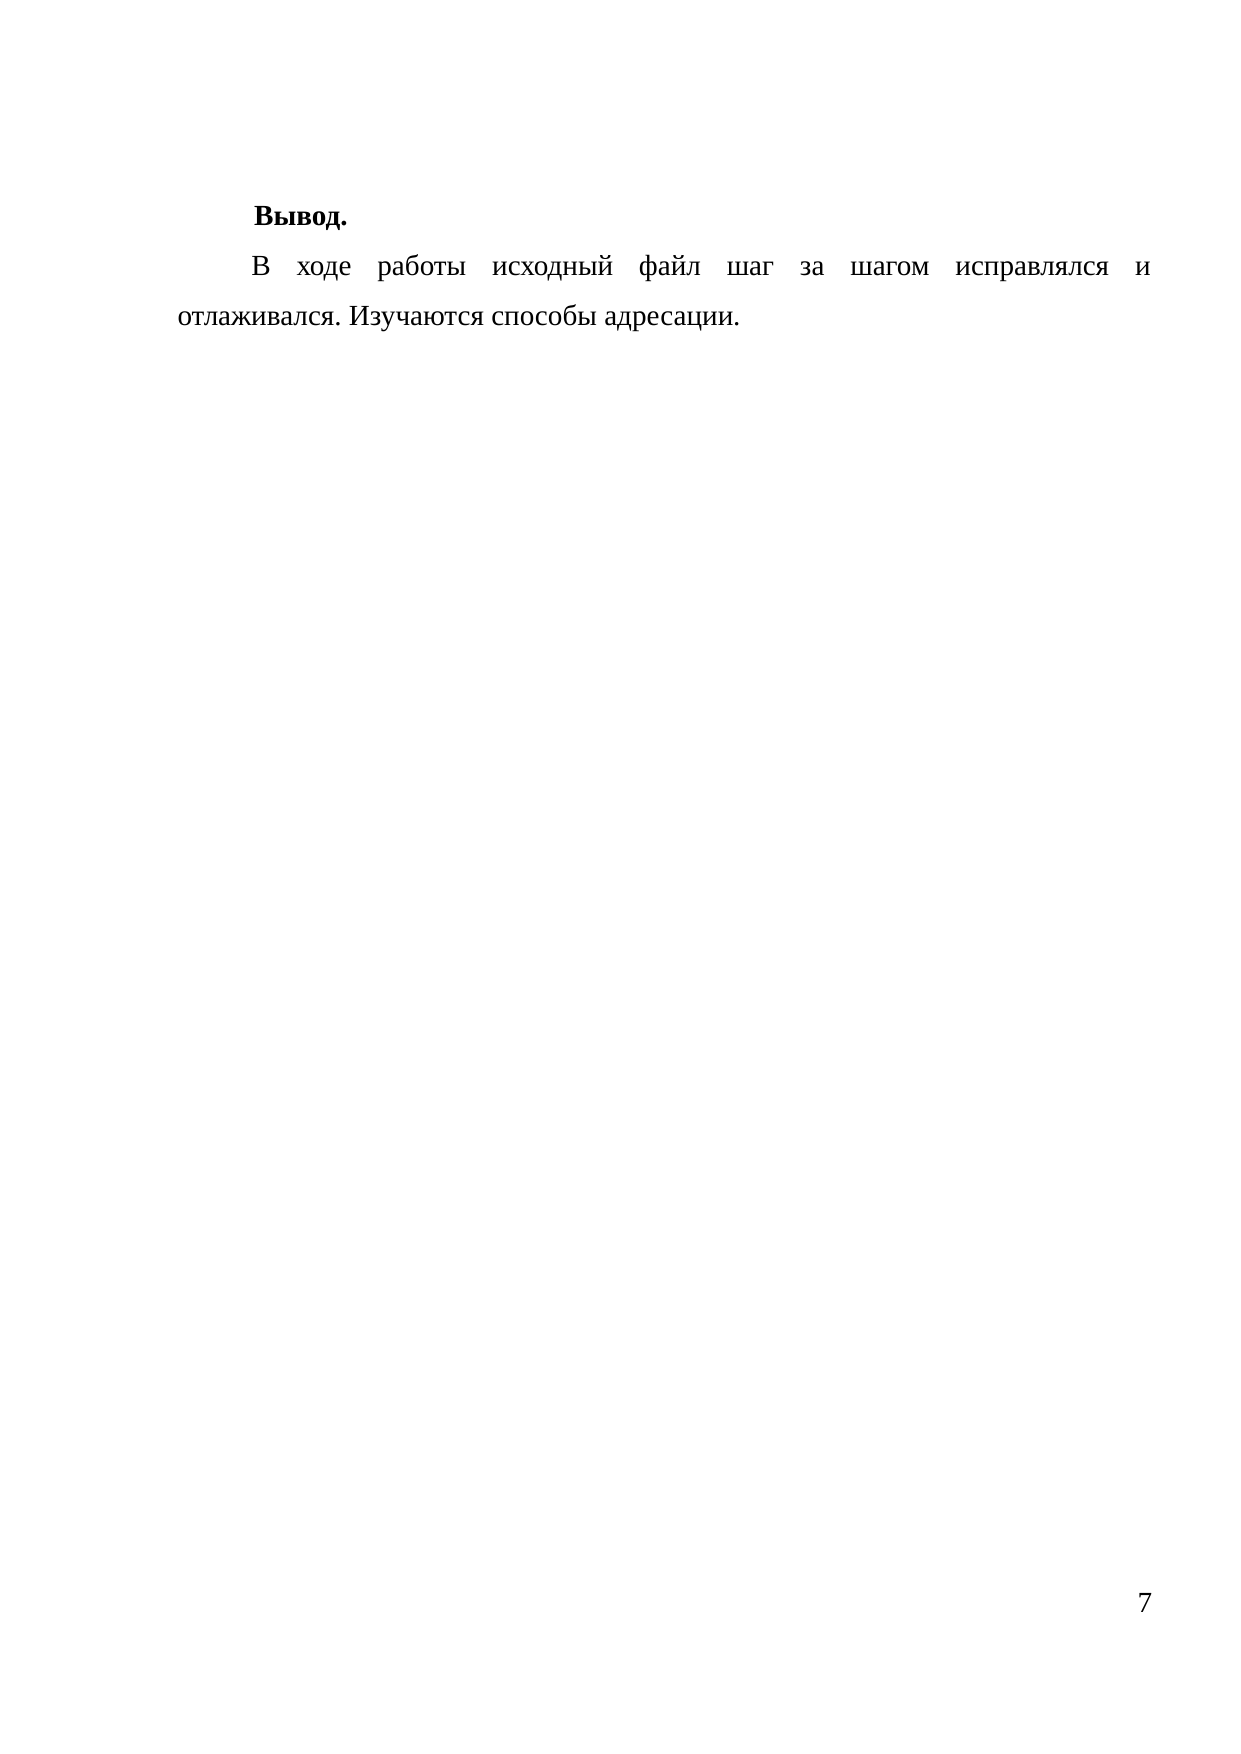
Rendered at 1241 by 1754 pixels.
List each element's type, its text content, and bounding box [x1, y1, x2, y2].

text В ходе работы исходный файл шаг за шагом исправлялся и отлаживался. Изучаются способы адресации. [177, 248, 1152, 332]
text Вывод. [177, 198, 1152, 231]
